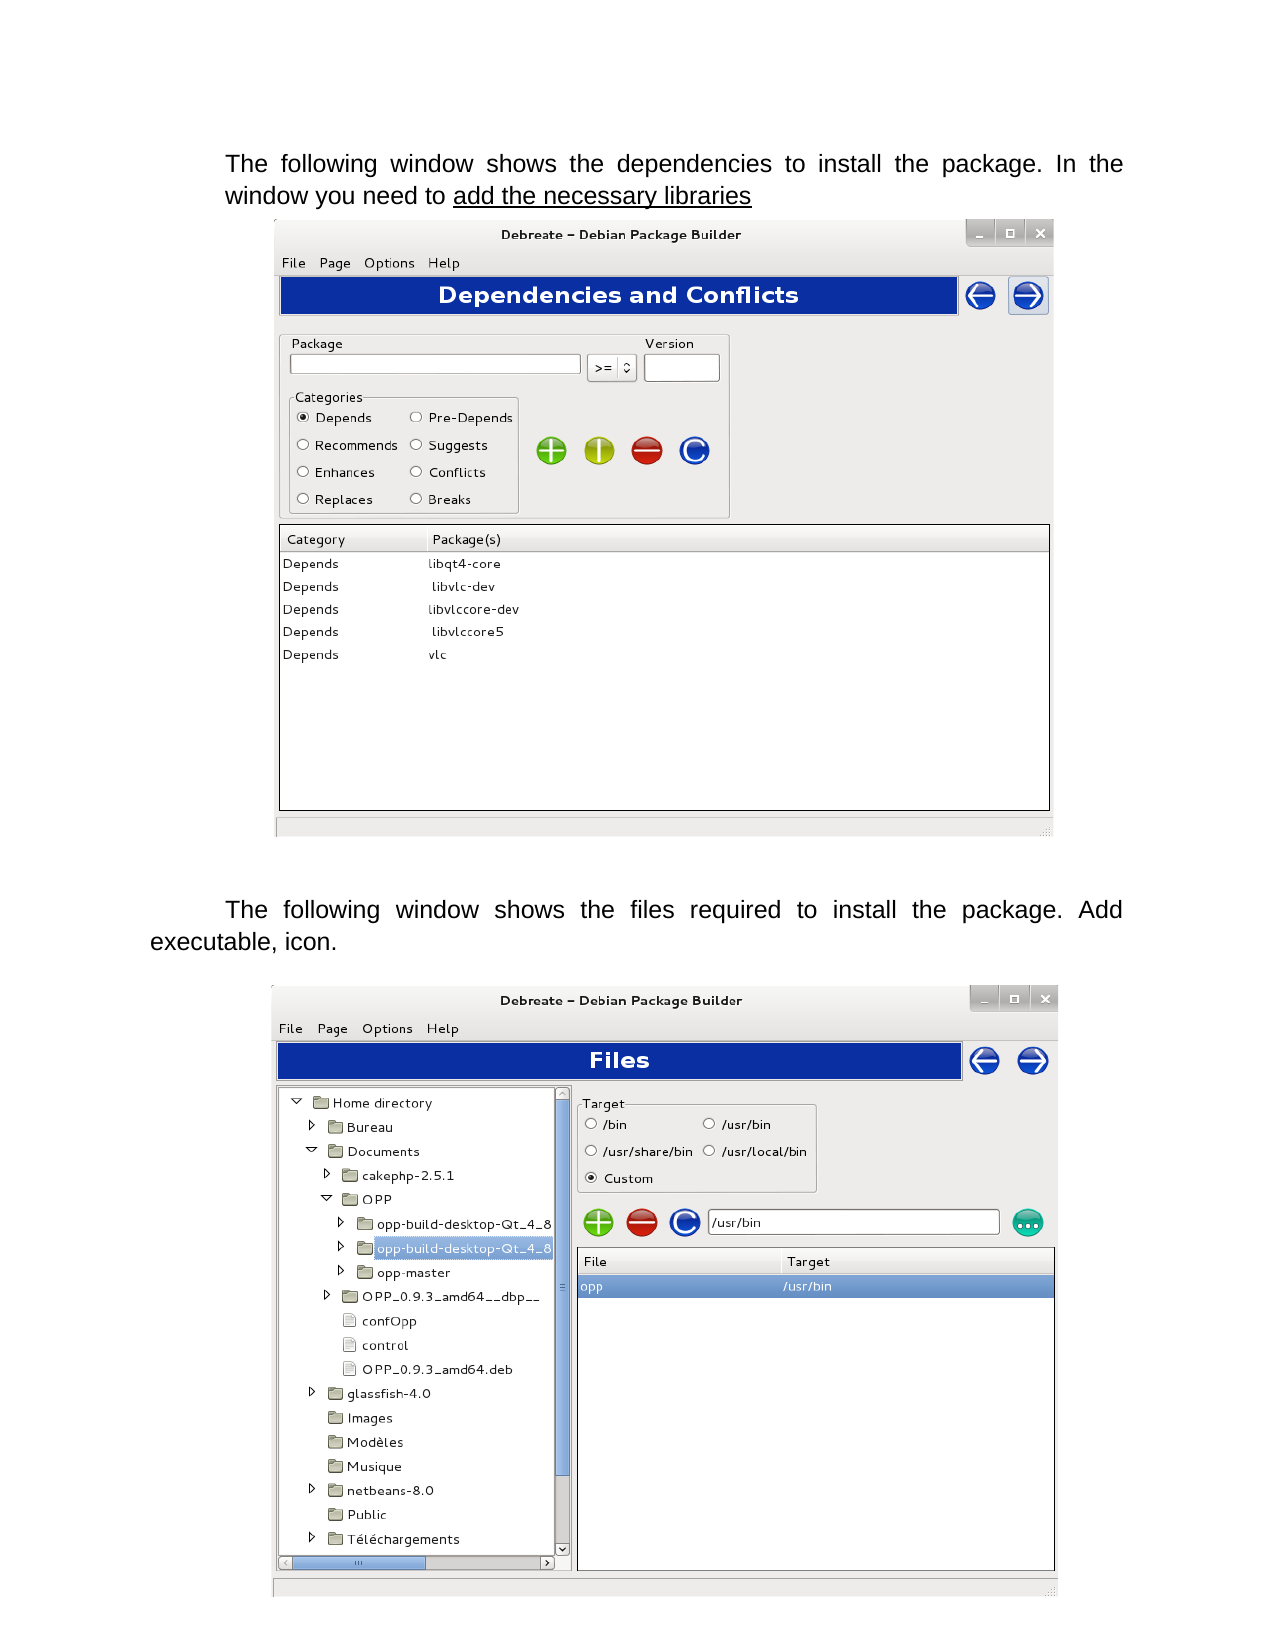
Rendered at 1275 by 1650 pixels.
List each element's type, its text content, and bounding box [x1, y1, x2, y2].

picture [271, 985, 1059, 1597]
text The following window shows the files required to install the package. Add executable, icon. [150, 895, 1125, 955]
picture [274, 219, 1054, 837]
text The following window shows the dependencies to install the package. In the window you need to add the necessary libraries [225, 150, 1125, 210]
